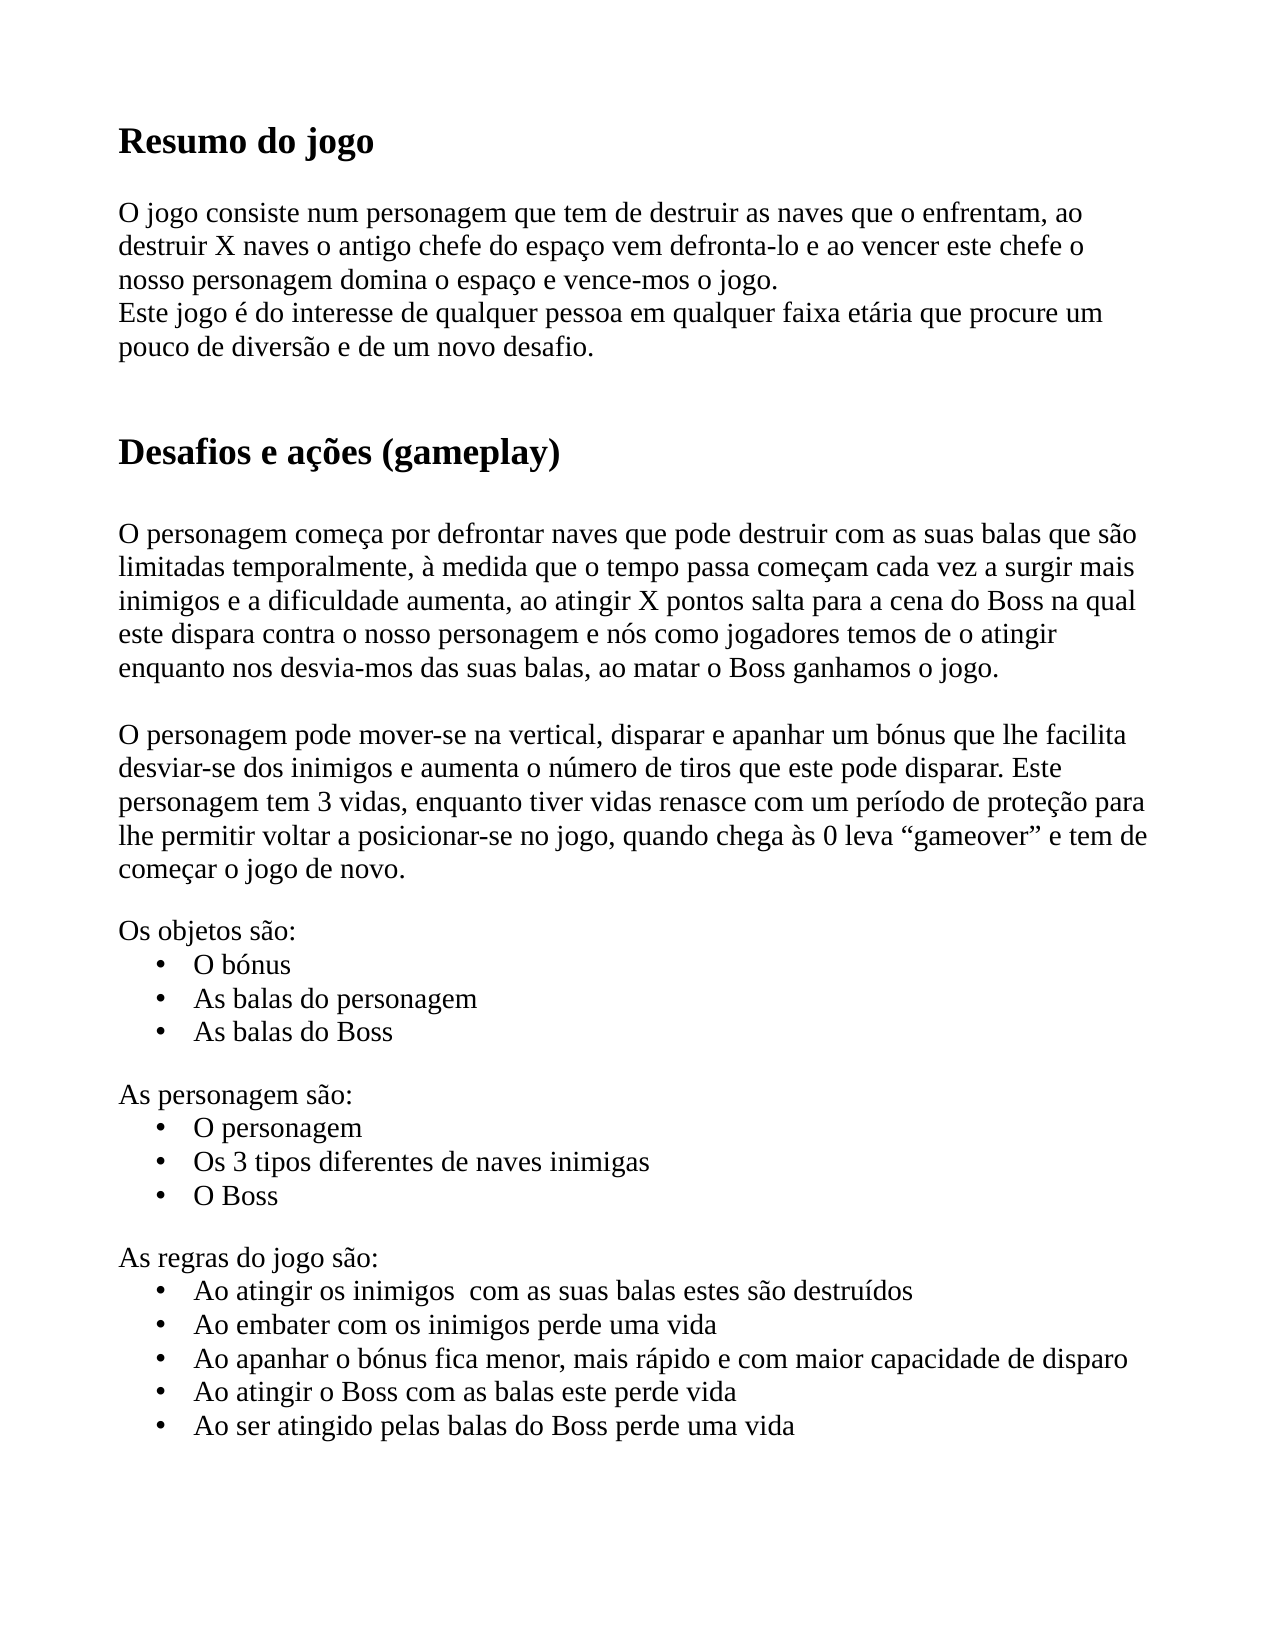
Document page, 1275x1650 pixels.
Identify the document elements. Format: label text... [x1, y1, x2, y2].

list Os 3 tipos diferentes de naves inimigas [156, 1144, 1157, 1178]
list Ao ser atingido pelas balas do Boss perde uma vida [156, 1408, 1157, 1442]
list As balas do Boss [156, 1014, 1157, 1048]
text Este jogo é do interesse de qualquer pessoa em qualquer faixa etária que procure um pouco de diversão e de um novo desafio. [118, 295, 1157, 362]
list Ao embater com os inimigos perde uma vida [156, 1307, 1157, 1341]
list Ao apanhar o bónus fica menor, mais rápido e com maior capacidade de disparo [156, 1341, 1157, 1374]
text Os objetos são: [118, 913, 1157, 947]
text Desafios e ações (gameplay) [118, 429, 1157, 473]
text O personagem pode mover-se na vertical, disparar e apanhar um bónus que lhe facilita desviar-se dos inimigos e aumenta o número de tiros que este pode disparar. Este personagem tem 3 vidas, enquanto tiver vidas renasce com um período de proteção para lhe permitir voltar a posicionar-se no jogo, quando chega às 0 leva “gameover” e tem de começar o jogo de novo. [118, 717, 1157, 885]
text O jogo consiste num personagem que tem de destruir as naves que o enfrentam, ao destruir X naves o antigo chefe do espaço vem defronta-lo e ao vencer este chefe o nosso personagem domina o espaço e vence-mos o jogo. [118, 195, 1157, 295]
text As regras do jogo são: [118, 1240, 1157, 1273]
list As balas do personagem [156, 981, 1157, 1014]
list O bónus [156, 947, 1157, 981]
list O personagem [156, 1110, 1157, 1144]
list Ao atingir o Boss com as balas este perde vida [156, 1374, 1157, 1408]
list O Boss [156, 1178, 1157, 1211]
text Resumo do jogo [118, 118, 1157, 161]
text O personagem começa por defrontar naves que pode destruir com as suas balas que são limitadas temporalmente, à medida que o tempo passa começam cada vez a surgir mais inimigos e a dificuldade aumenta, ao atingir X pontos salta para a cena do Boss na qual este dispara contra o nosso personagem e nós como jogadores temos de o atingir enquanto nos desvia-mos das suas balas, ao matar o Boss ganhamos o jogo. [118, 516, 1157, 683]
text As personagem são: [118, 1077, 1157, 1110]
list Ao atingir os inimigos com as suas balas estes são destruídos [156, 1273, 1157, 1307]
